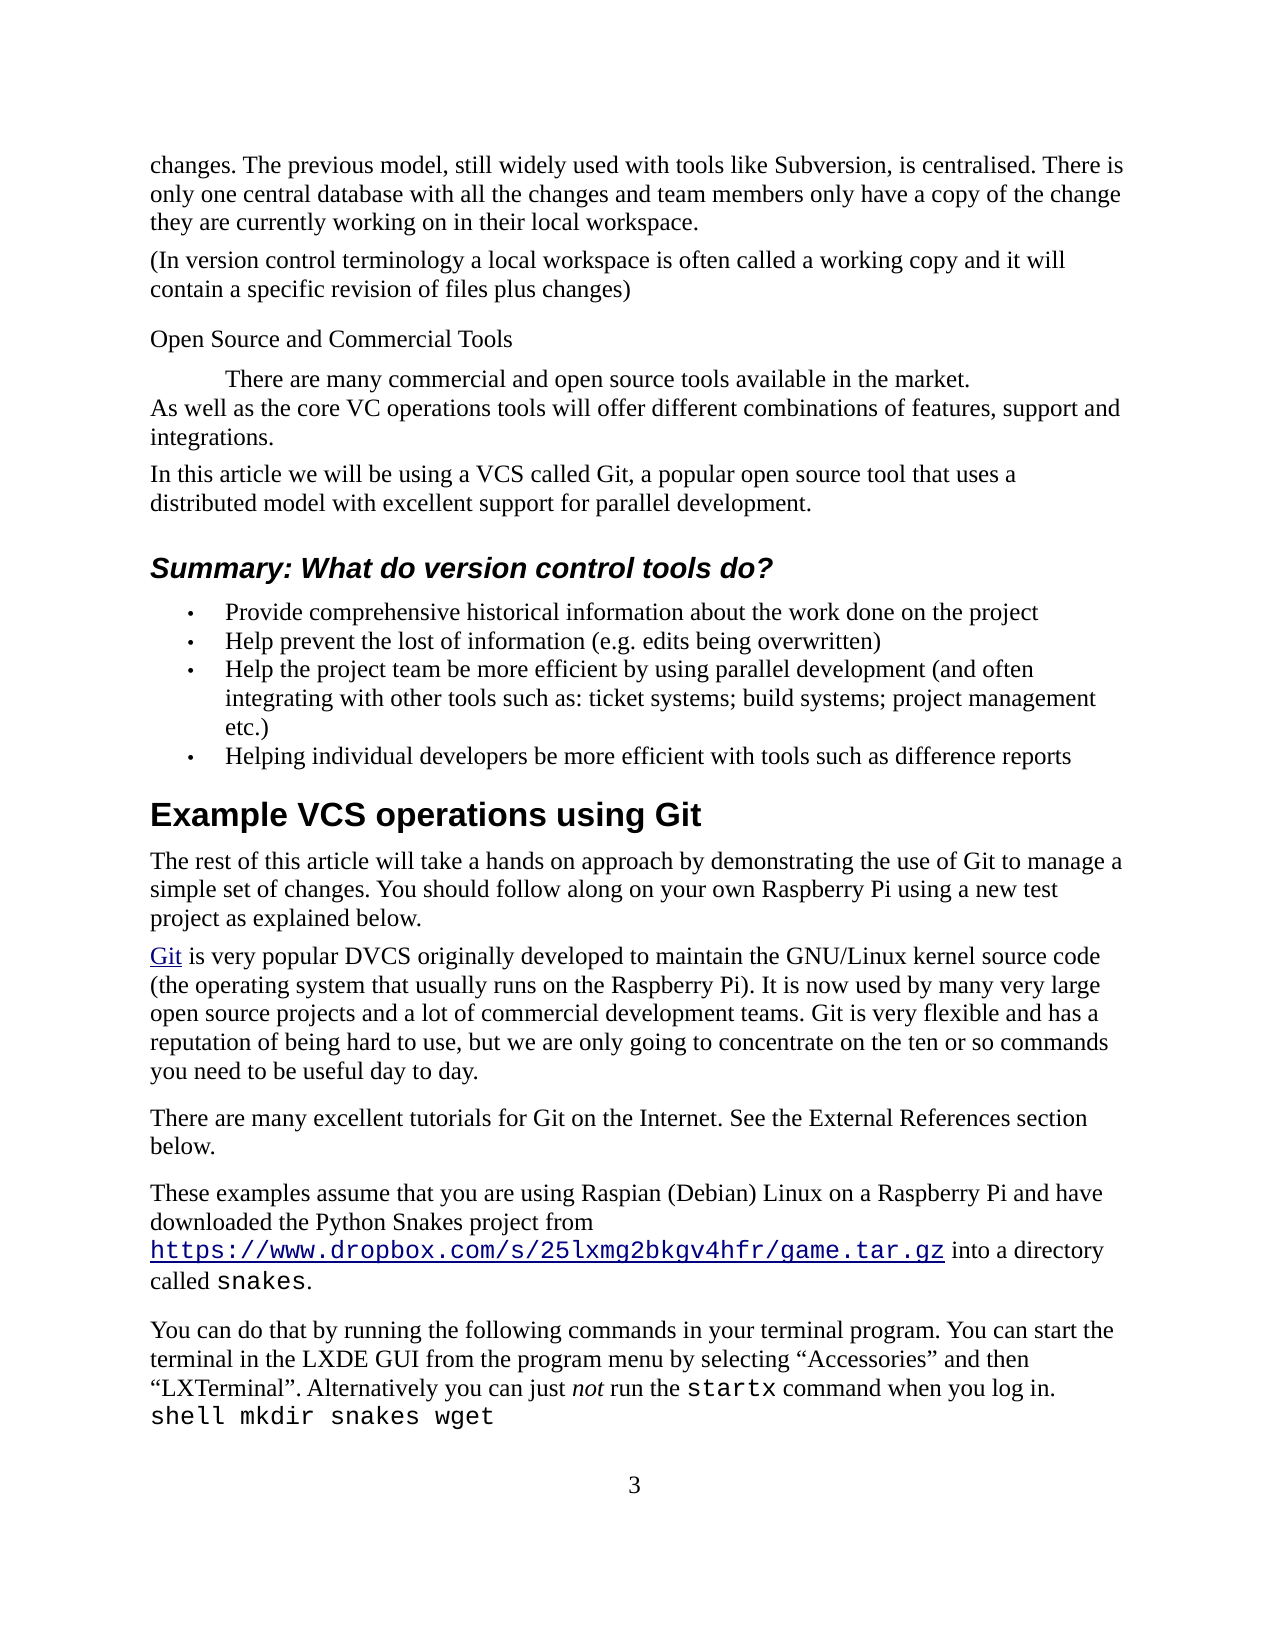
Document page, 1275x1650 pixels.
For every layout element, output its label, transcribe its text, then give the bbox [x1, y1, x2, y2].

text You can do that by running the following commands in your terminal program. You can start the terminal in the LXDE GUI from the program menu by selecting “Accessories” and then “LXTerminal”. Alternatively you can just not run the startx command when you log in. shell mkdir snakes wget [150, 1315, 1125, 1432]
list Help prevent the lost of information (e.g. edits being overwritten) [187, 626, 1125, 654]
text As well as the core VC operations tools will offer different combinations of features, support and integrations. [150, 393, 1125, 451]
text These examples assume that you are using Raspian (Debian) Linux on a Raspberry Pi and have downloaded the Python Snakes project from https://www.dropbox.com/s/25lxmg2bkgv4hfr/game.tar.gz into a directory called snakes. [150, 1178, 1125, 1297]
list Helping individual developers be more efficient with tools such as difference reports [187, 741, 1125, 769]
text Git is very popular DVCS originally developed to maintain the GNU/Linux kernel source code (the operating system that usually runs on the Raspberry Pi). It is now used by many very large open source projects and a lot of commercial development teams. Git is very flexible and has a reputation of being hard to use, but we are only going to concentrate on the ten or so commands you need to be useful day to day. [150, 941, 1125, 1085]
text Open Source and Commercial Tools [150, 324, 1125, 352]
text In this article we will be using a VCS called Git, a popular open source tool that uses a distributed model with excellent support for parallel development. [150, 459, 1125, 517]
text There are many excellent tutorials for Git on the Internet. See the External References section below. [150, 1103, 1125, 1160]
text There are many commercial and open source tools available in the market. [225, 364, 1125, 393]
subtitle Summary: What do version control tools do? [150, 551, 1125, 584]
text The rest of this article will take a hands on approach by demonstrating the use of Git to manage a simple set of changes. You should follow along on your own Raspberry Pi using a new test project as explained below. [150, 846, 1125, 932]
subtitle Example VCS operations using Git [150, 794, 1125, 833]
text changes. The previous model, still widely used with tools like Subversion, is centralised. There is only one central database with all the changes and team members only have a copy of the change they are currently working on in their local workspace. [150, 150, 1125, 236]
list Provide comprehensive historical information about the work done on the project [187, 597, 1125, 626]
list Help the project team be more efficient by using parallel development (and often integrating with other tools such as: ticket systems; build systems; project management etc.) [187, 654, 1125, 741]
text (In version control terminology a local workspace is often called a working copy and it will contain a specific revision of files plus changes) [150, 245, 1125, 303]
